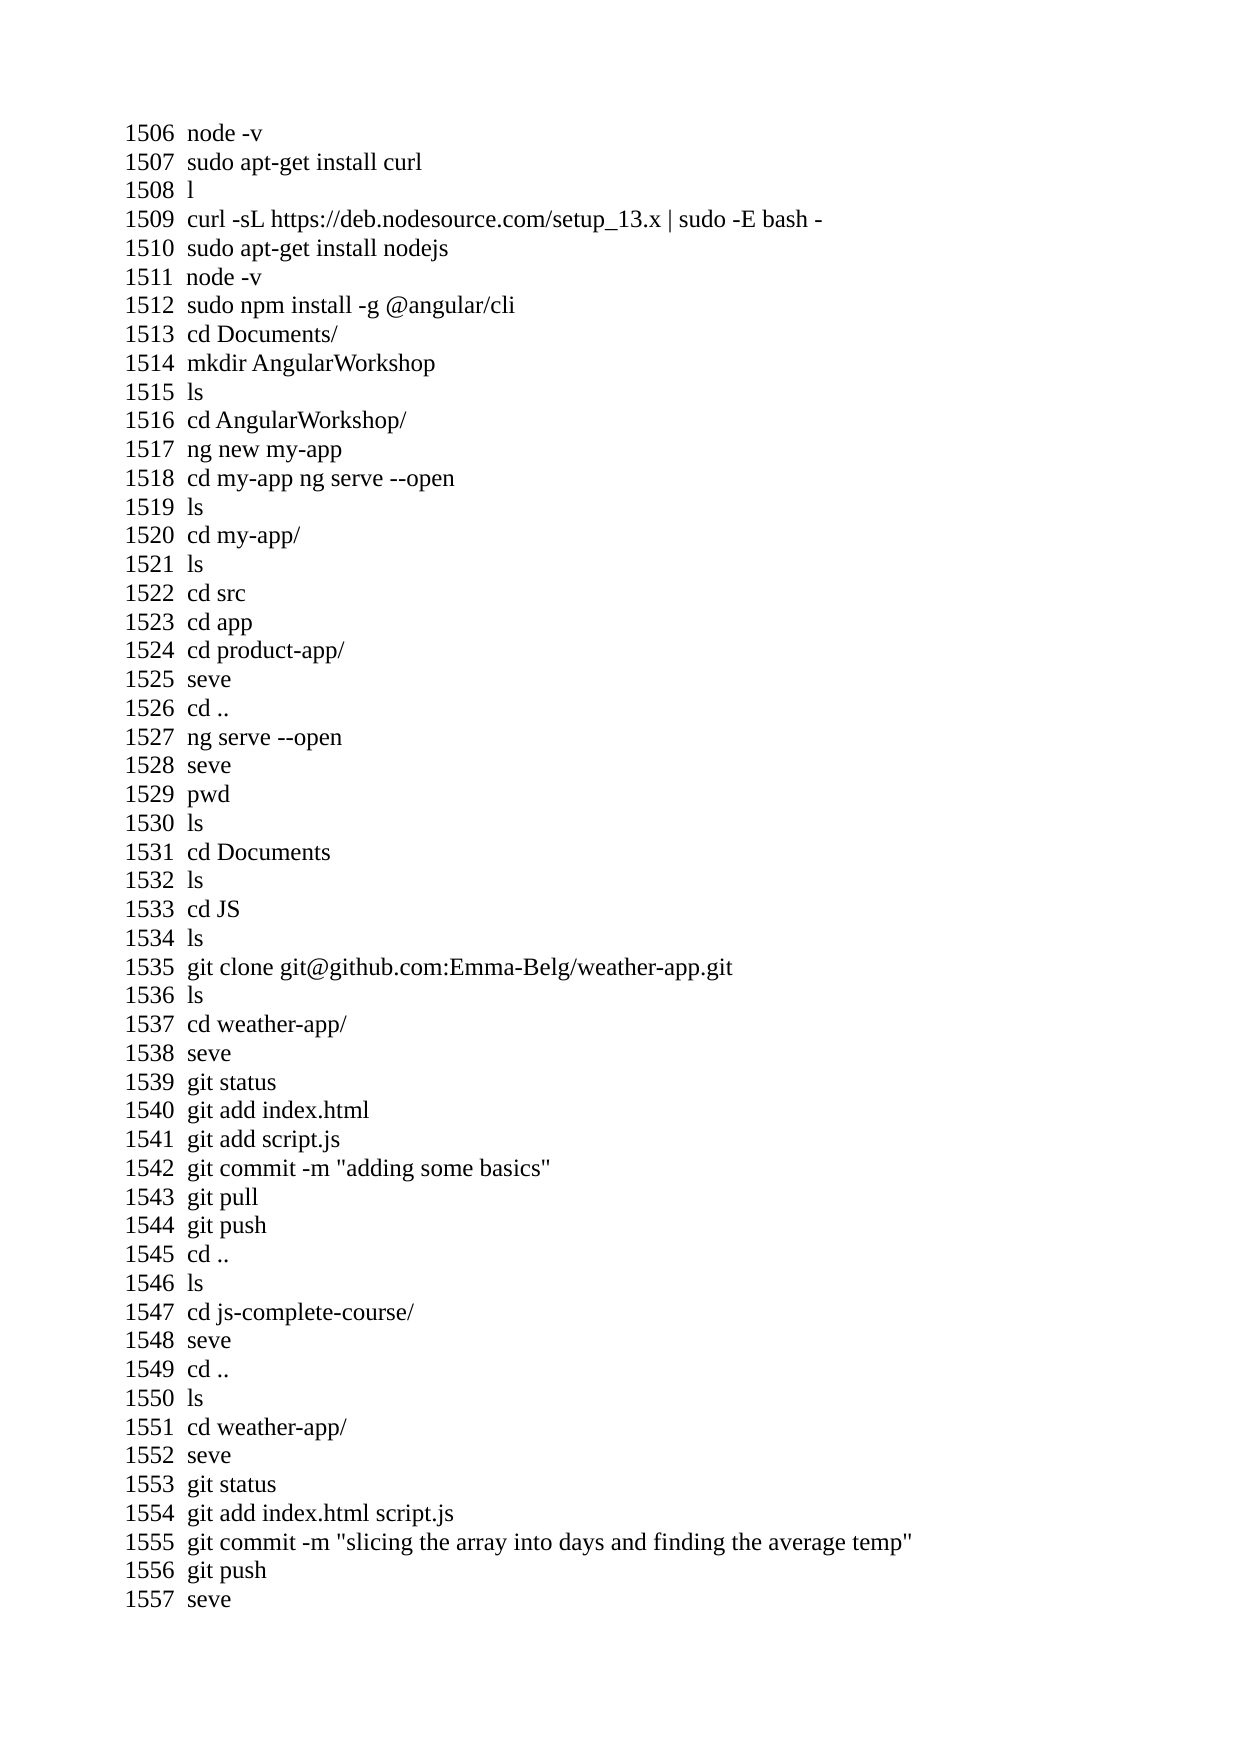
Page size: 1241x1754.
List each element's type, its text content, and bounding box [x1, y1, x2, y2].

text 1542 git commit -m "adding some basics" [118, 1153, 1122, 1182]
text 1537 cd weather-app/ [118, 1009, 1122, 1038]
text 1557 seve [118, 1584, 1122, 1613]
text 1526 cd .. [118, 693, 1122, 722]
text 1527 ng serve --open [118, 722, 1122, 751]
text 1518 cd my-app ng serve --open [118, 463, 1122, 492]
text 1531 cd Documents [118, 837, 1122, 866]
text 1517 ng new my-app [118, 434, 1122, 463]
text 1524 cd product-app/ [118, 636, 1122, 664]
text 1550 ls [118, 1383, 1122, 1412]
text 1511 node -v [118, 262, 1122, 291]
text 1548 seve [118, 1326, 1122, 1354]
text 1512 sudo npm install -g @angular/cli [118, 291, 1122, 319]
text 1510 sudo apt-get install nodejs [118, 233, 1122, 262]
text 1552 seve [118, 1441, 1122, 1469]
text 1507 sudo apt-get install curl [118, 147, 1122, 176]
text 1536 ls [118, 981, 1122, 1009]
text 1538 seve [118, 1038, 1122, 1067]
text 1521 ls [118, 549, 1122, 578]
text 1544 git push [118, 1211, 1122, 1239]
text 1546 ls [118, 1268, 1122, 1297]
text 1540 git add index.html [118, 1096, 1122, 1124]
text 1534 ls [118, 923, 1122, 952]
text 1520 cd my-app/ [118, 521, 1122, 549]
text 1514 mkdir AngularWorkshop [118, 348, 1122, 377]
text 1522 cd src [118, 578, 1122, 607]
text 1525 seve [118, 664, 1122, 693]
text 1535 git clone git@github.com:Emma-Belg/weather-app.git [118, 952, 1122, 981]
text 1513 cd Documents/ [118, 319, 1122, 348]
text 1533 cd JS [118, 894, 1122, 923]
text 1529 pwd [118, 779, 1122, 808]
text 1532 ls [118, 866, 1122, 894]
text 1519 ls [118, 492, 1122, 521]
text 1541 git add script.js [118, 1124, 1122, 1153]
text 1528 seve [118, 751, 1122, 779]
text 1547 cd js-complete-course/ [118, 1297, 1122, 1326]
text 1553 git status [118, 1469, 1122, 1498]
text 1554 git add index.html script.js [118, 1498, 1122, 1527]
text 1515 ls [118, 377, 1122, 406]
text 1543 git pull [118, 1182, 1122, 1211]
text 1549 cd .. [118, 1354, 1122, 1383]
text 1556 git push [118, 1556, 1122, 1584]
text 1508 l [118, 176, 1122, 204]
text 1545 cd .. [118, 1239, 1122, 1268]
text 1509 curl -sL https://deb.nodesource.com/setup_13.x | sudo -E bash - [118, 204, 1122, 233]
text 1555 git commit -m "slicing the array into days and finding the average temp" [118, 1527, 1122, 1556]
text 1506 node -v [118, 118, 1122, 147]
text 1530 ls [118, 808, 1122, 837]
text 1523 cd app [118, 607, 1122, 636]
text 1551 cd weather-app/ [118, 1412, 1122, 1441]
text 1539 git status [118, 1067, 1122, 1096]
text 1516 cd AngularWorkshop/ [118, 406, 1122, 434]
